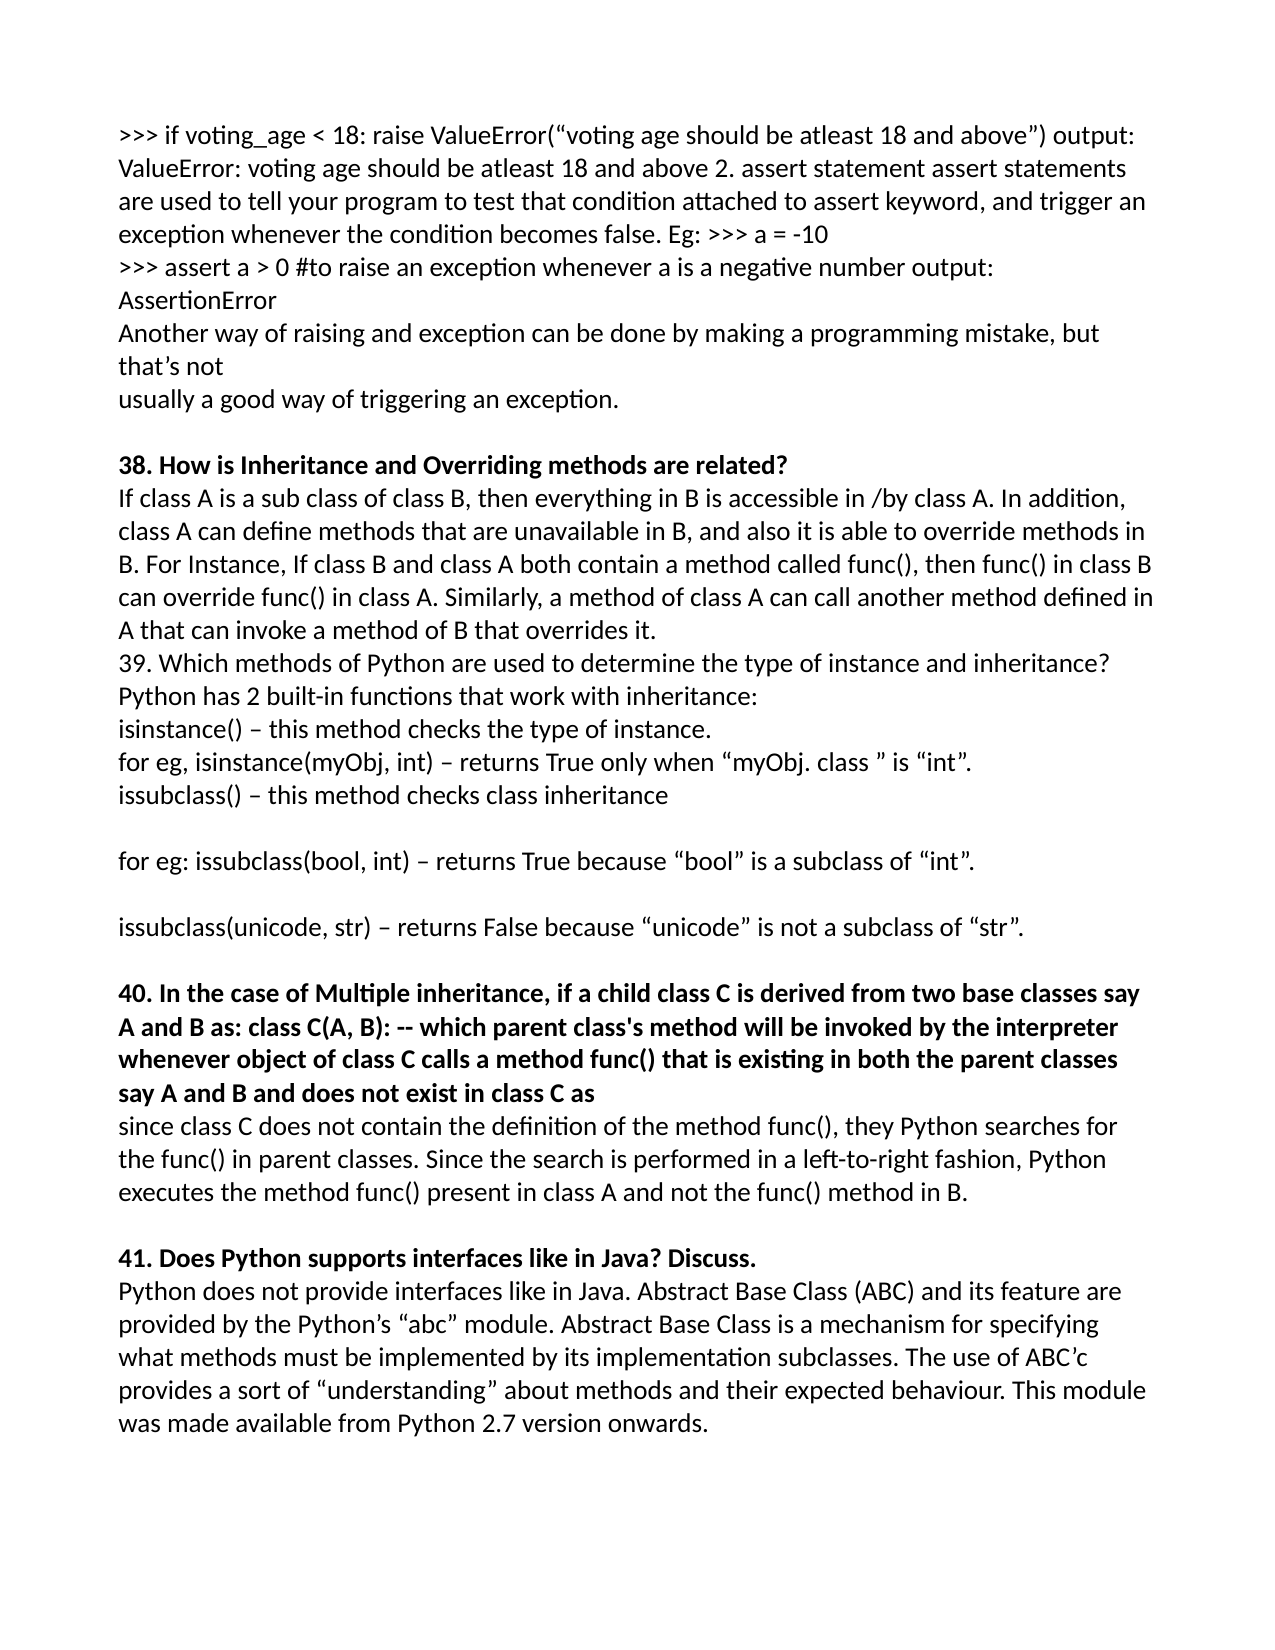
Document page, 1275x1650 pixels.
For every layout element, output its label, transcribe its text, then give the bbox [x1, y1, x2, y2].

text for eg, isinstance(myObj, int) – returns True only when “myObj. class ” is “int”. [118, 746, 1157, 778]
text 40. In the case of Multiple inheritance, if a child class C is derived from two base classes say A and B as: class C(A, B): -- which parent class's method will be invoked by the interpreter whenever object of class C calls a method func() that is existing in both the parent classes say A and B and does not exist in class C as [118, 977, 1157, 1109]
text 39. Which methods of Python are used to determine the type of instance and inheritance? [118, 646, 1157, 679]
text issubclass() – this method checks class inheritance [118, 778, 1157, 812]
text 41. Does Python supports interfaces like in Java? Discuss. [118, 1241, 1157, 1274]
text If class A is a sub class of class B, then everything in B is accessible in /by class A. In addition, class A can define methods that are unavailable in B, and also it is able to override methods in B. For Instance, If class B and class A both contain a method called func(), then func() in class B can override func() in class A. Similarly, a method of class A can call another method defined in A that can invoke a method of B that overrides it. [118, 481, 1157, 646]
text Python does not provide interfaces like in Java. Abstract Base Class (ABC) and its feature are provided by the Python’s “abc” module. Abstract Base Class is a mechanism for specifying what methods must be implemented by its implementation subclasses. The use of ABC’c provides a sort of “understanding” about methods and their expected behaviour. This module was made available from Python 2.7 version onwards. [118, 1274, 1157, 1439]
text Another way of raising and exception can be done by making a programming mistake, but that’s not [118, 316, 1157, 382]
text >>> assert a > 0 #to raise an exception whenever a is a negative number output: AssertionError [118, 250, 1157, 316]
text isinstance() – this method checks the type of instance. [118, 712, 1157, 746]
text Python has 2 built-in functions that work with inheritance: [118, 679, 1157, 712]
text >>> if voting_age < 18: raise ValueError(“voting age should be atleast 18 and above”) output: ValueError: voting age should be atleast 18 and above 2. assert statement assert statements are used to tell your program to test that condition attached to assert keyword, and trigger an exception whenever the condition becomes false. Eg: >>> a = -10 [118, 118, 1157, 250]
text since class C does not contain the definition of the method func(), they Python searches for the func() in parent classes. Since the search is performed in a left-to-right fashion, Python executes the method func() present in class A and not the func() method in B. [118, 1109, 1157, 1208]
text issubclass(unicode, str) – returns False because “unicode” is not a subclass of “str”. [118, 911, 1157, 944]
text usually a good way of triggering an exception. [118, 382, 1157, 415]
text 38. How is Inheritance and Overriding methods are related? [118, 448, 1157, 481]
text for eg: issubclass(bool, int) – returns True because “bool” is a subclass of “int”. [118, 844, 1157, 878]
